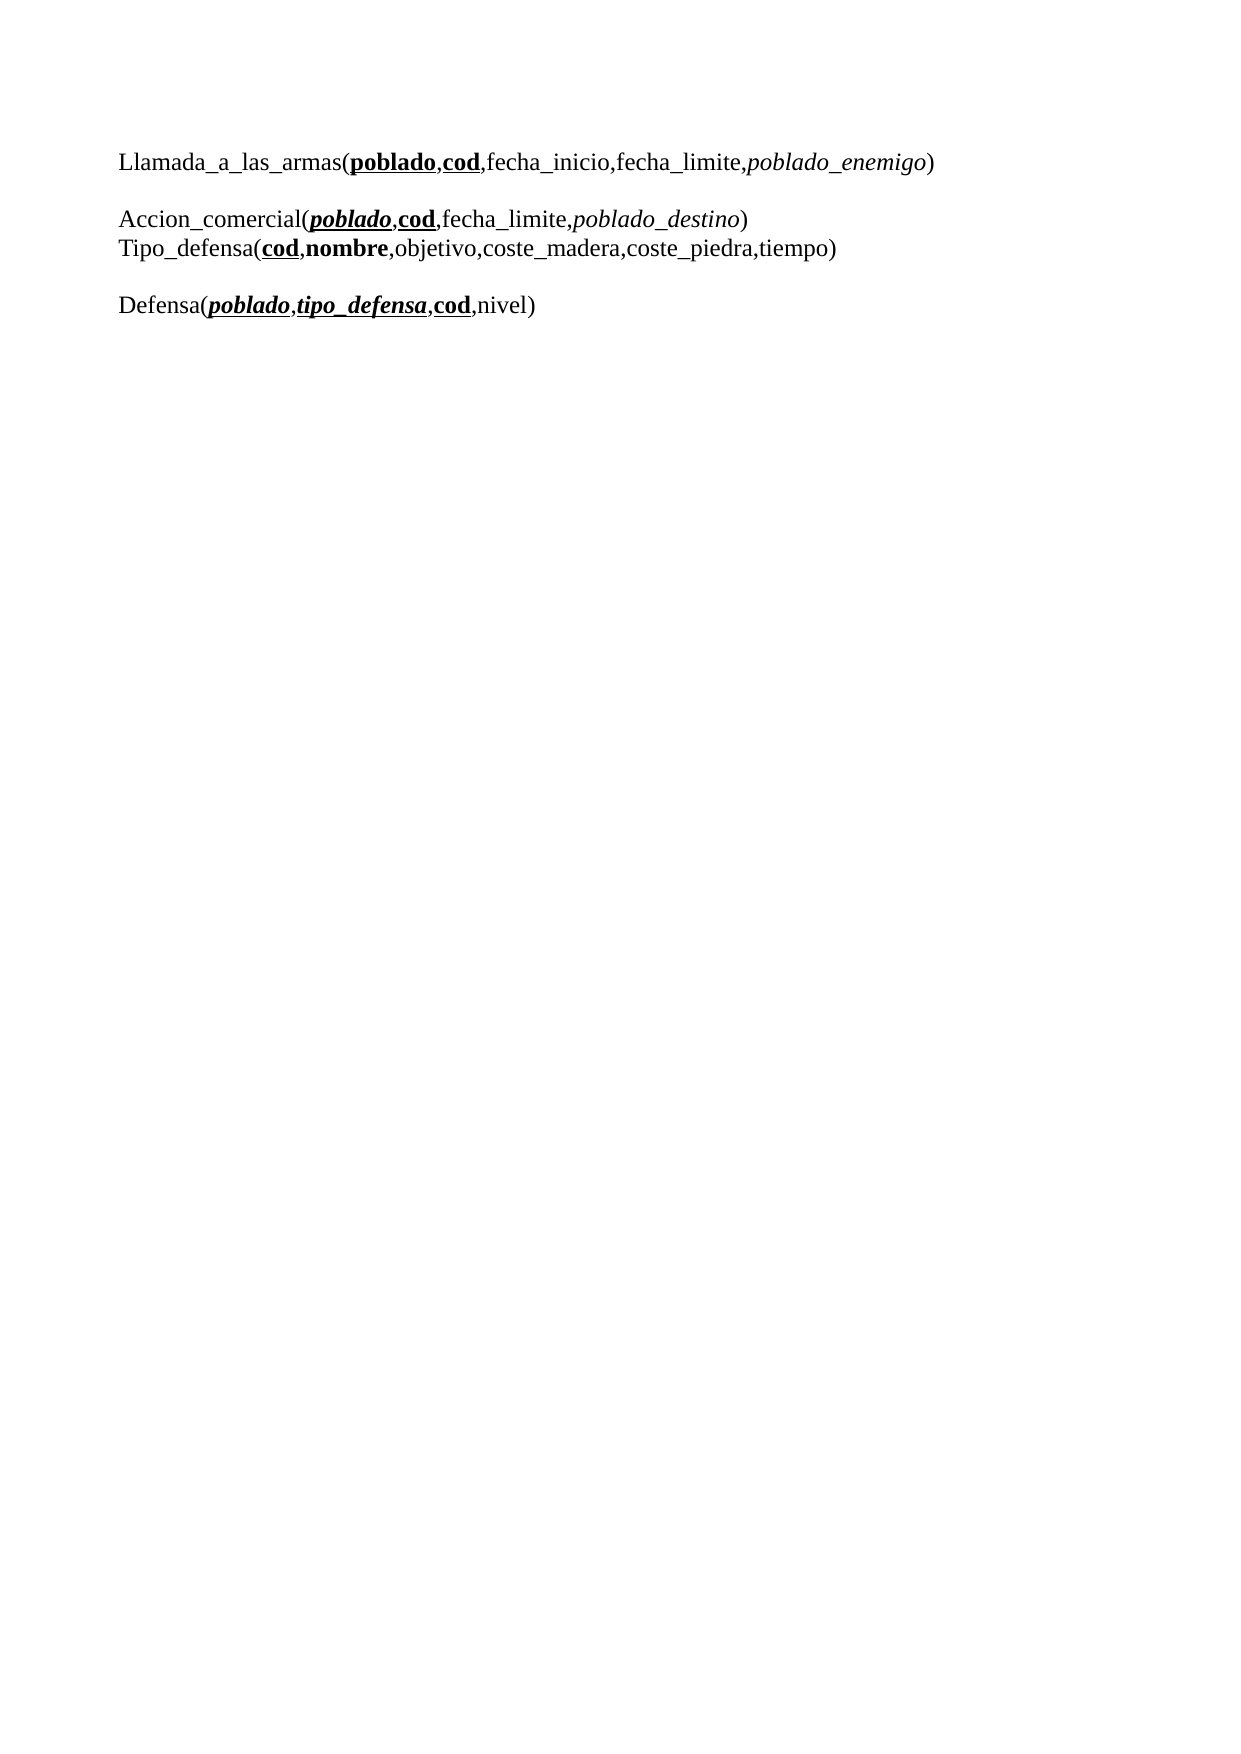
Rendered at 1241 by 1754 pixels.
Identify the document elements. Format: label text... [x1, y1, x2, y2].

text Tipo_defensa(cod,nombre,objetivo,coste_madera,coste_piedra,tiempo) [118, 233, 1122, 262]
text Defensa(poblado,tipo_defensa,cod,nivel) [118, 291, 1122, 319]
text Llamada_a_las_armas(poblado,cod,fecha_inicio,fecha_limite,poblado_enemigo) [118, 147, 1122, 176]
text Accion_comercial(poblado,cod,fecha_limite,poblado_destino) [118, 204, 1122, 233]
